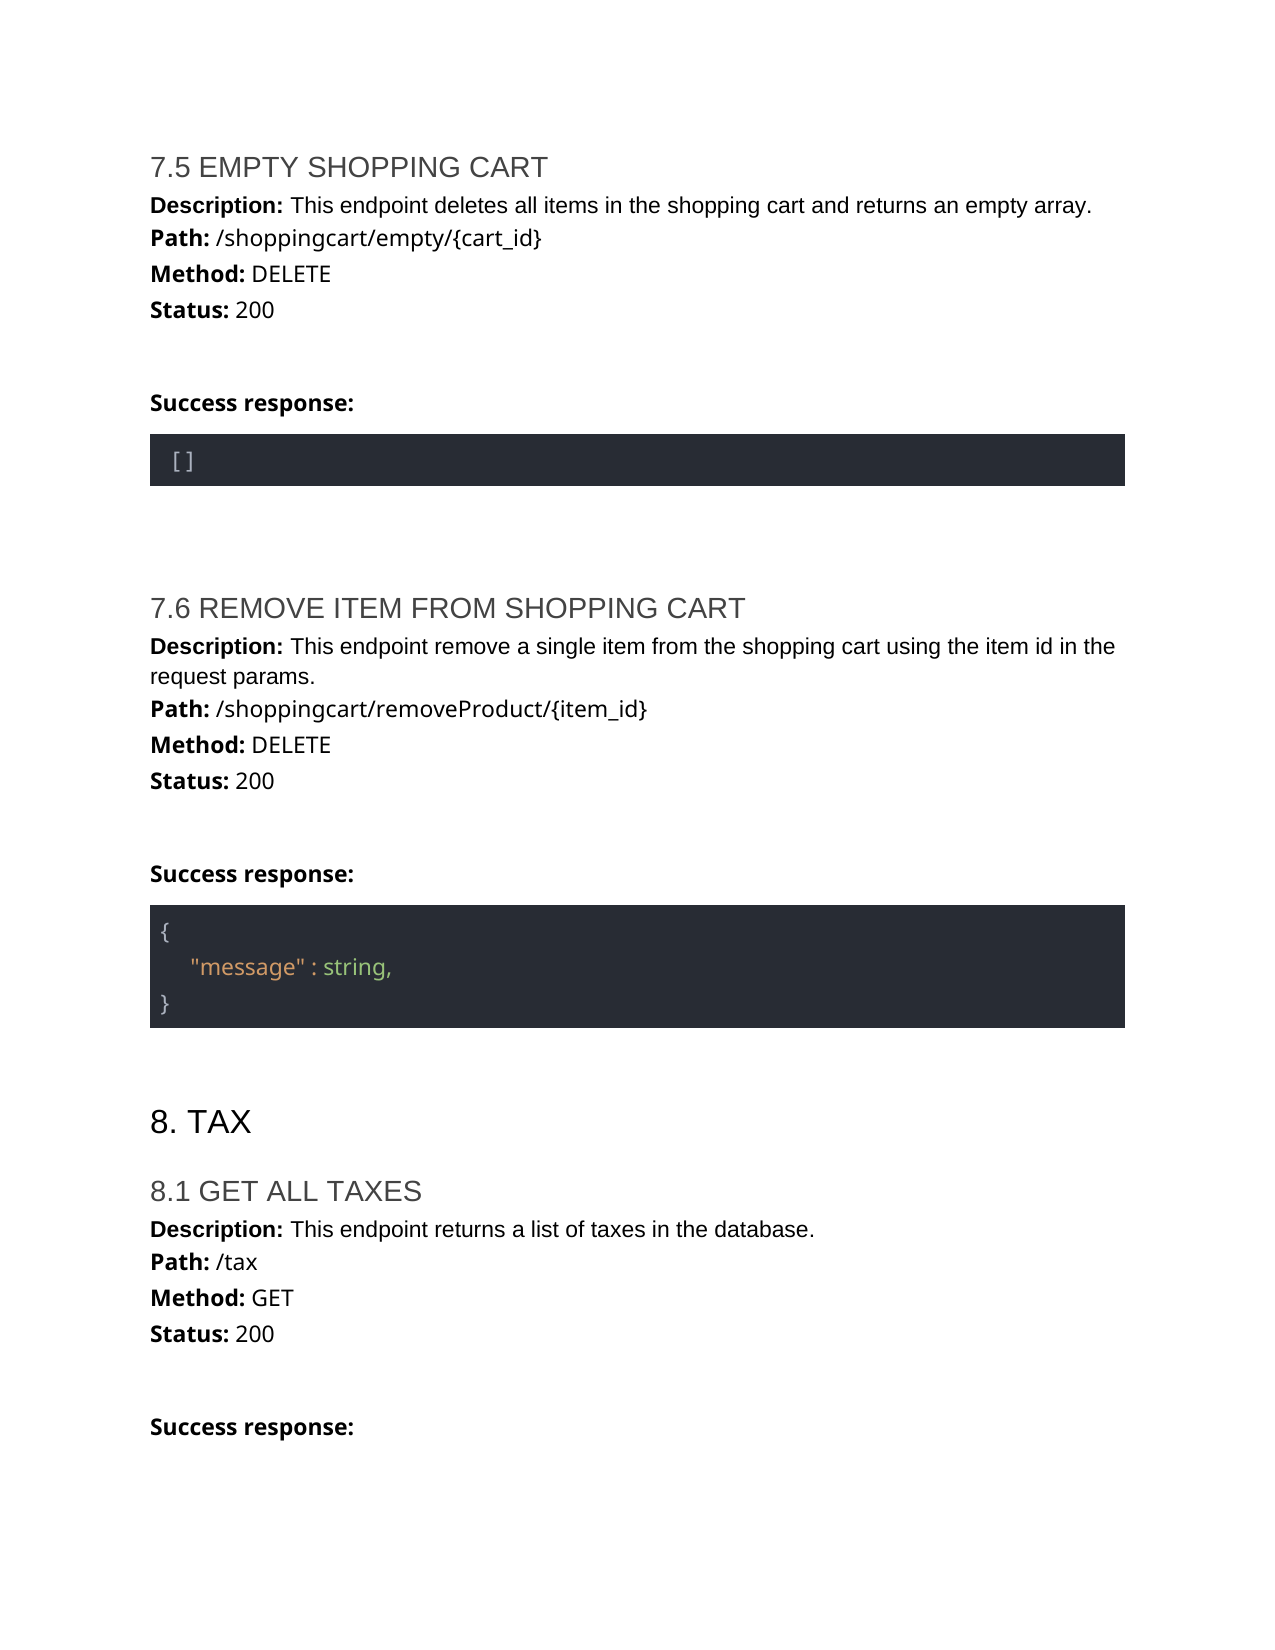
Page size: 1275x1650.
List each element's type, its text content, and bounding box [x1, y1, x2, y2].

text Description: This endpoint returns a list of taxes in the database. [150, 1216, 1125, 1242]
text Method: DELETE [150, 258, 1125, 289]
text Path: /shoppingcart/removeProduct/{item_id} [150, 693, 1125, 724]
text Method: GET [150, 1282, 1125, 1313]
text Status: 200 [150, 1318, 1125, 1349]
subtitle 7.6 REMOVE ITEM FROM SHOPPING CART [150, 591, 1125, 624]
text Status: 200 [150, 294, 1125, 325]
text Path: /tax [150, 1246, 1125, 1277]
text Description: This endpoint deletes all items in the shopping cart and returns an empty array. [150, 192, 1125, 218]
text Path: /shoppingcart/empty/{cart_id} [150, 222, 1125, 253]
text Description: This endpoint remove a single item from the shopping cart using the item id in the request params. [150, 633, 1125, 689]
text Method: DELETE [150, 729, 1125, 760]
subtitle 8.1 GET ALL TAXES [150, 1174, 1125, 1207]
text Success response: [150, 858, 1125, 889]
text Success response: [150, 1410, 1125, 1442]
subtitle 8. TAX [150, 1102, 1125, 1140]
table_header { "message" : string, } [150, 905, 1125, 1028]
text Status: 200 [150, 765, 1125, 796]
table_header [ ] [150, 434, 1125, 486]
subtitle 7.5 EMPTY SHOPPING CART [150, 150, 1125, 183]
text Success response: [150, 387, 1125, 418]
